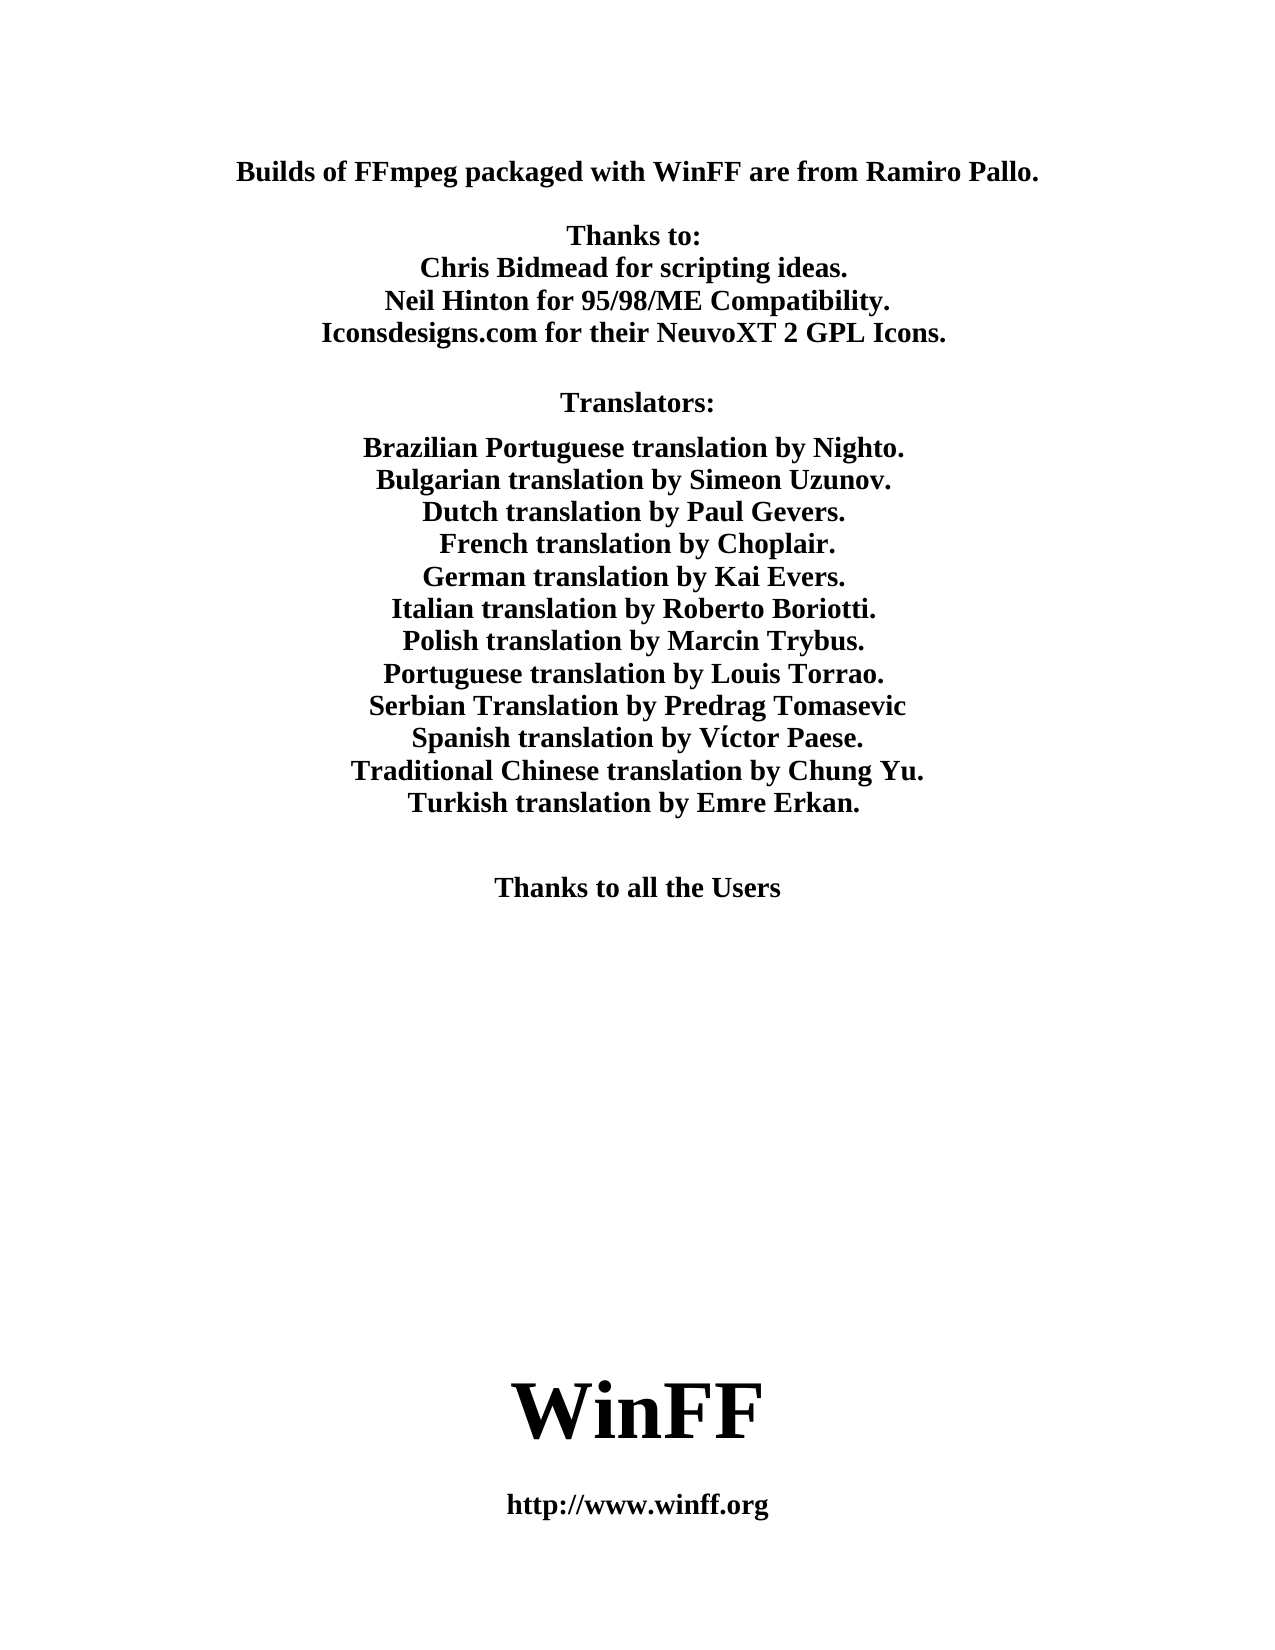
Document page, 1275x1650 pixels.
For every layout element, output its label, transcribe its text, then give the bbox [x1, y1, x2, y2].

text Serbian Translation by Predrag Tomasevic Spanish translation by Vίctor Paese. Traditional Chinese translation by Chung Yu. Turkish translation by Emre Erkan. [118, 689, 1157, 818]
text Brazilian Portuguese translation by Nighto. [118, 431, 1157, 463]
text German translation by Kai Evers. [118, 560, 1157, 592]
text Italian translation by Roberto Boriotti. [118, 592, 1157, 625]
text Polish translation by Marcin Trybus. [118, 625, 1157, 657]
text WinFF http://www.winff.org [118, 1364, 1157, 1521]
text Portuguese translation by Louis Torrao. [118, 657, 1157, 689]
text Builds of FFmpeg packaged with WinFF are from Ramiro Pallo. Thanks to: [118, 118, 1157, 252]
text Chris Bidmead for scripting ideas. [118, 252, 1157, 284]
text Thanks to all the Users [118, 871, 1157, 903]
text French translation by Choplair. [118, 528, 1157, 560]
text Neil Hinton for 95/98/ME Compatibility. [118, 284, 1157, 316]
text Bulgarian translation by Simeon Uzunov. [118, 463, 1157, 496]
text Iconsdesigns.com for their NeuvoXT 2 GPL Icons. [118, 316, 1157, 349]
text Dutch translation by Paul Gevers. [118, 496, 1157, 528]
subtitle Translators: [118, 386, 1157, 418]
